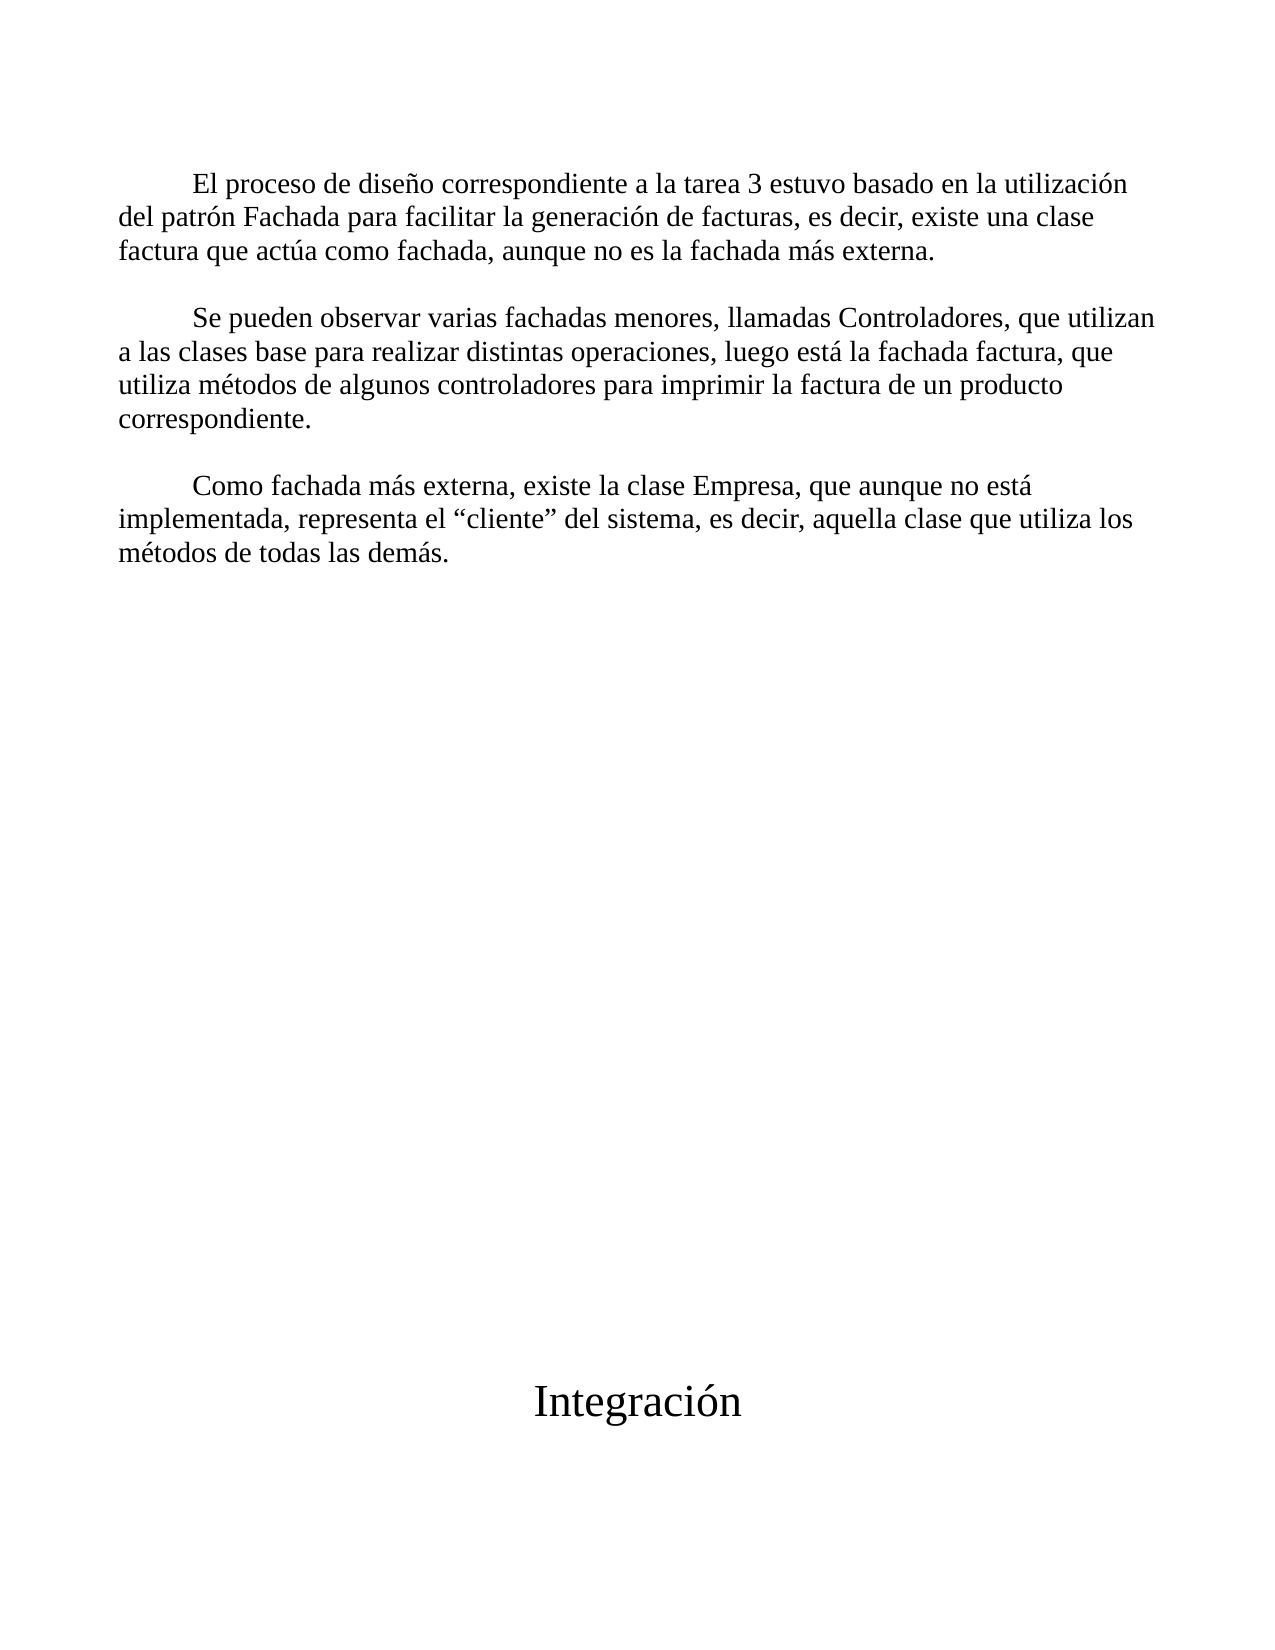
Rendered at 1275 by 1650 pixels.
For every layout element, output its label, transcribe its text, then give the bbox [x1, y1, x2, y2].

text Se pueden observar varias fachadas menores, llamadas Controladores, que utilizan a las clases base para realizar distintas operaciones, luego está la fachada factura, que utiliza métodos de algunos controladores para imprimir la factura de un producto correspondiente. [118, 300, 1157, 434]
text Integración [118, 1373, 1157, 1426]
text Como fachada más externa, existe la clase Empresa, que aunque no está implementada, representa el “cliente” del sistema, es decir, aquella clase que utiliza los métodos de todas las demás. [118, 468, 1157, 568]
text El proceso de diseño correspondiente a la tarea 3 estuvo basado en la utilización del patrón Fachada para facilitar la generación de facturas, es decir, existe una clase factura que actúa como fachada, aunque no es la fachada más externa. [118, 166, 1157, 267]
